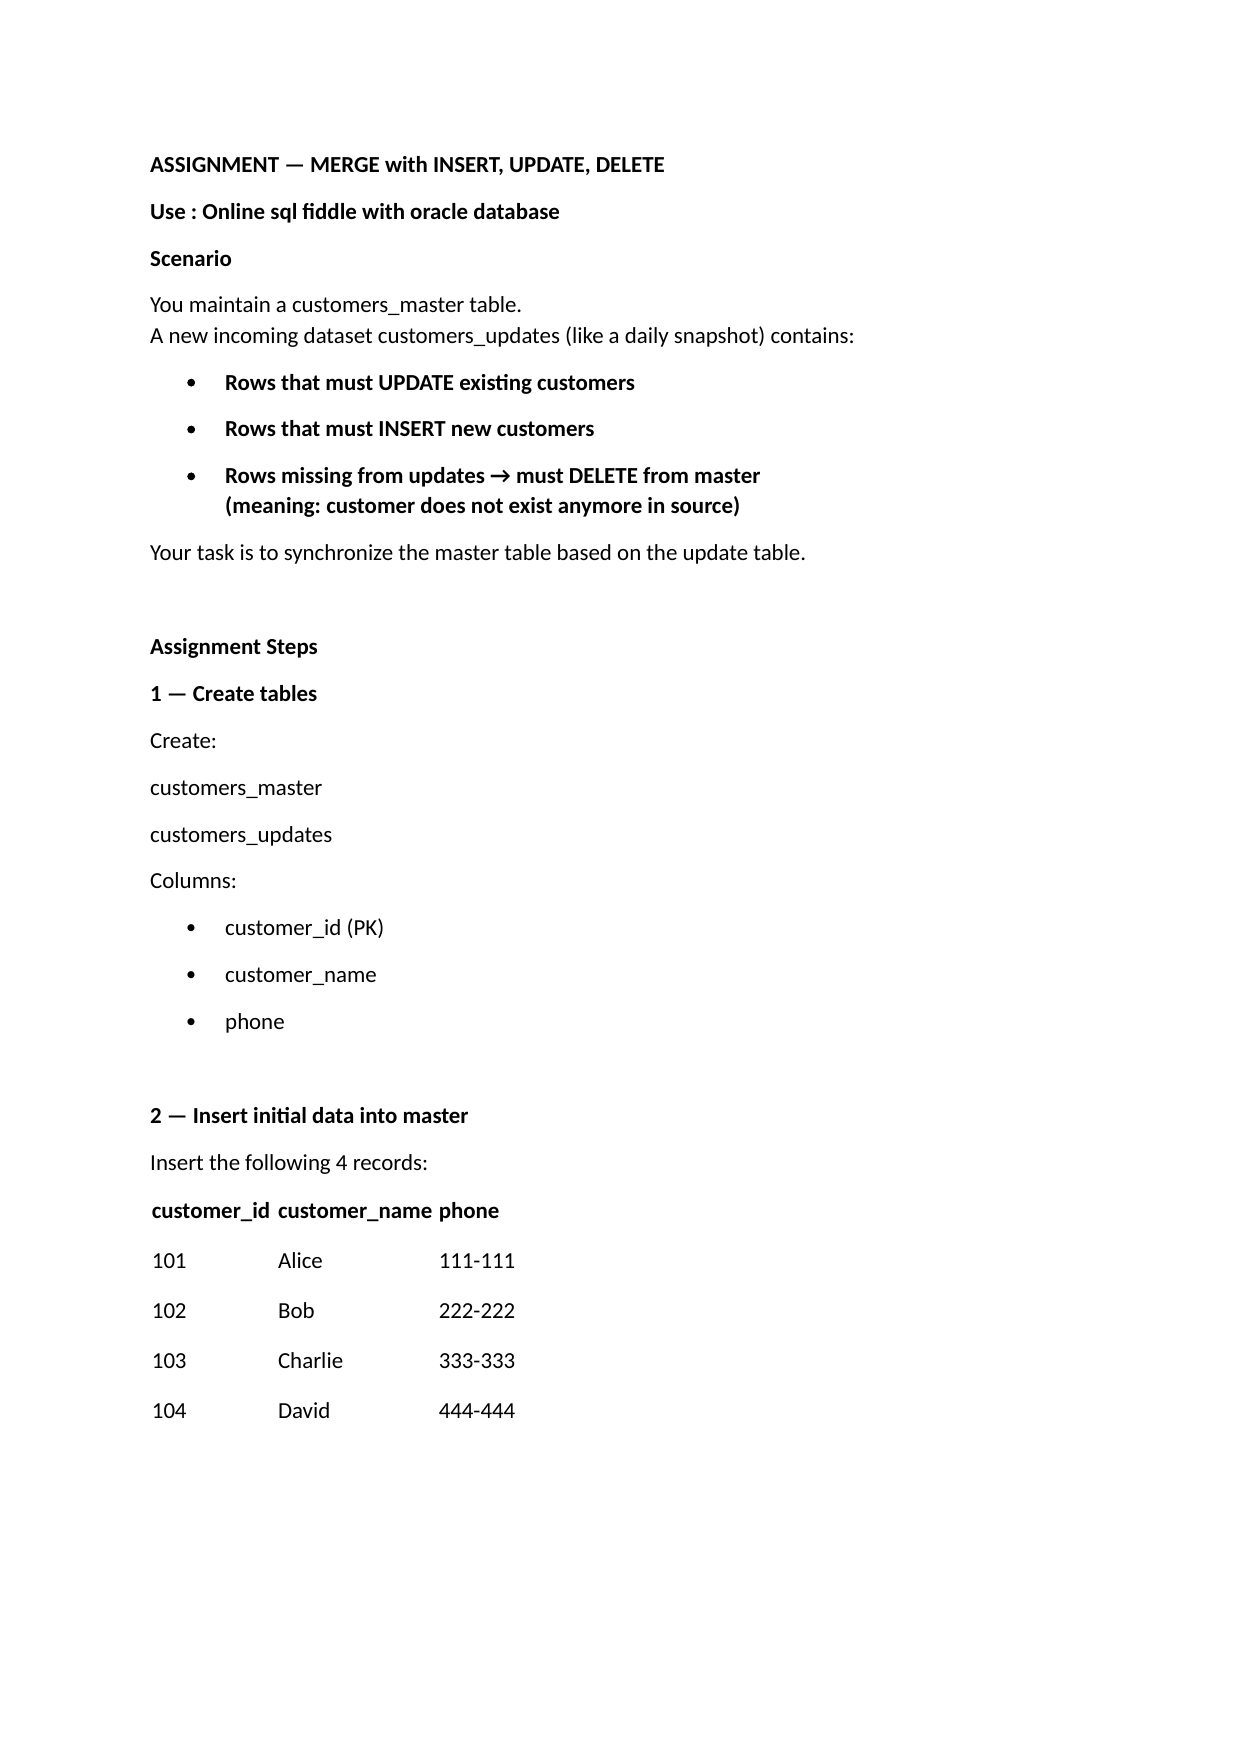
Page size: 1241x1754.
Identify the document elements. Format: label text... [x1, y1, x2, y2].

list Rows missing from updates → must DELETE from master (meaning: customer does not exist anymore in source) [187, 461, 1090, 520]
text ASSIGNMENT — MERGE with INSERT, UPDATE, DELETE [150, 150, 1090, 178]
text Insert the following 4 records: [150, 1148, 1090, 1176]
table_cell 104 [150, 1394, 276, 1444]
table_cell David [276, 1394, 437, 1444]
text Create: [150, 726, 1090, 754]
table_cell 111-111 [437, 1245, 522, 1294]
table_header customer_id [150, 1195, 276, 1245]
list Rows that must INSERT new customers [187, 414, 1090, 443]
table_cell Alice [276, 1245, 437, 1294]
table_cell 101 [150, 1245, 276, 1294]
table_cell Charlie [276, 1345, 437, 1394]
text Use : Online sql fiddle with oracle database [150, 197, 1090, 225]
text customers_updates [150, 820, 1090, 848]
list customer_name [187, 960, 1090, 988]
table_header phone [437, 1195, 522, 1245]
text customers_master [150, 773, 1090, 801]
text Columns: [150, 867, 1090, 895]
text You maintain a customers_master table. A new incoming dataset customers_updates (like a daily snapshot) contains: [150, 291, 1090, 349]
table_cell 102 [150, 1295, 276, 1344]
list customer_id (PK) [187, 913, 1090, 942]
table_cell 222-222 [437, 1295, 522, 1344]
list Rows that must UPDATE existing customers [187, 368, 1090, 396]
table_cell 103 [150, 1345, 276, 1394]
text Assignment Steps [150, 632, 1090, 660]
text 2 — Insert initial data into master [150, 1101, 1090, 1129]
text Scenario [150, 244, 1090, 272]
text Your task is to synchronize the master table based on the update table. [150, 538, 1090, 567]
text 1 — Create tables [150, 679, 1090, 707]
table_cell 333-333 [437, 1345, 522, 1394]
table_cell 444-444 [437, 1394, 522, 1444]
table_header customer_name [276, 1195, 437, 1245]
list phone [187, 1007, 1090, 1035]
table_cell Bob [276, 1295, 437, 1344]
